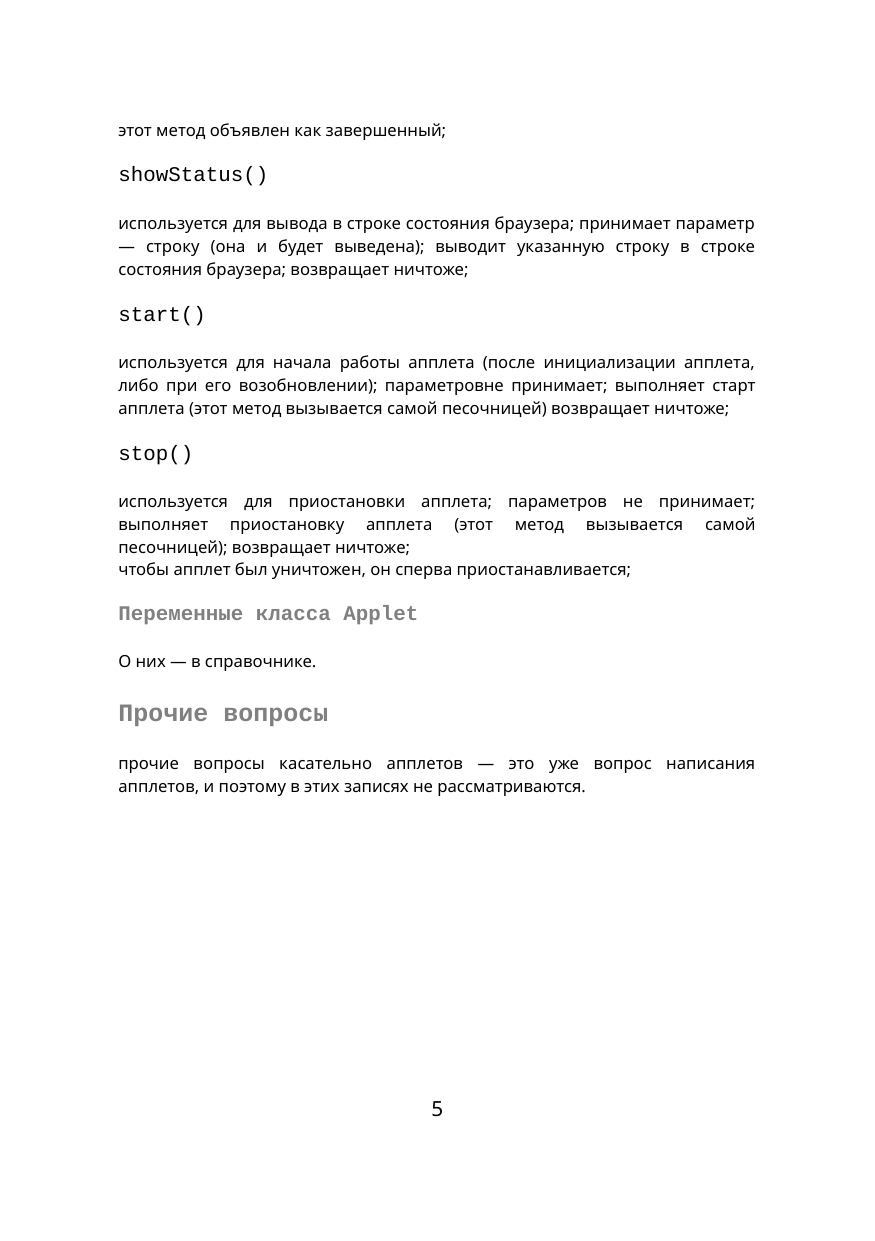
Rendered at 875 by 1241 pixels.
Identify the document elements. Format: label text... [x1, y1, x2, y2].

text чтобы апплет был уничтожен, он сперва приостанавливается; [118, 558, 756, 581]
text Переменные класса Applet [118, 603, 756, 627]
text stop() [118, 443, 756, 466]
text showStatus() [118, 164, 756, 188]
text используется для приостановки апплета; параметров не принимает; выполняет приостановку апплета (этот метод вызывается самой песочницей); возвращает ничтоже; [118, 490, 756, 558]
text этот метод объявлен как завершенный; [118, 118, 756, 141]
text Прочие вопросы [118, 701, 756, 729]
text прочие вопросы касательно апплетов — это уже вопрос написания апплетов, и поэтому в этих записях не рассматриваются. [118, 752, 756, 797]
text start() [118, 303, 756, 327]
text О них — в справочнике. [118, 650, 756, 672]
text используется для вывода в строке состояния браузера; принимает параметр — строку (она и будет выведена); выводит указанную строку в строке состояния браузера; возвращает ничтоже; [118, 212, 756, 280]
text используется для начала работы апплета (после инициализации апплета, либо при его возобновлении); параметровне принимает; выполняет старт апплета (этот метод вызывается самой песочницей) возвращает ничтоже; [118, 351, 756, 419]
